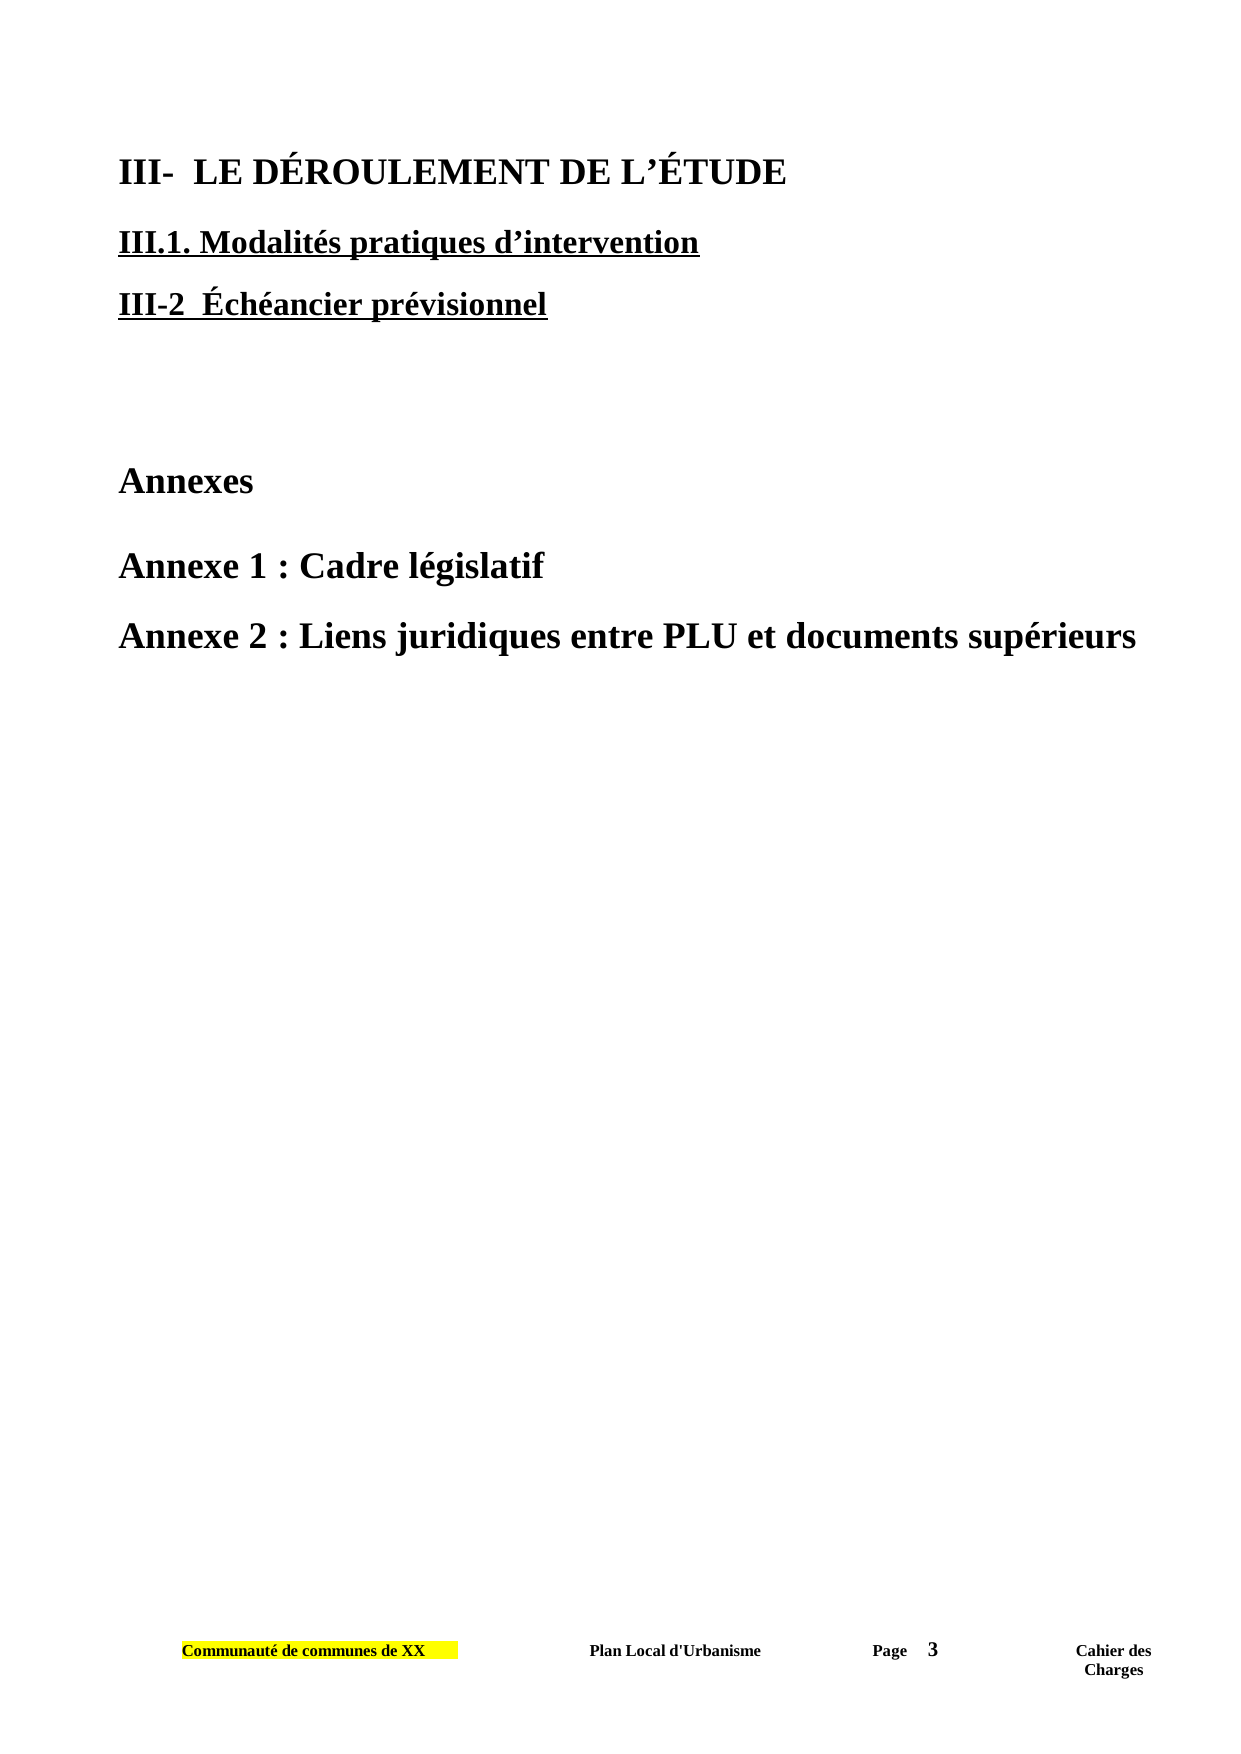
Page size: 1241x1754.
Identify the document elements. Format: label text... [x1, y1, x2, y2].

subtitle Annexes [118, 458, 1152, 501]
subtitle III.1. Modalités pratiques d’intervention [118, 222, 1152, 260]
subtitle III-2 Échéancier prévisionnel [118, 284, 1152, 323]
subtitle III- LE DÉROULEMENT DE L’ÉTUDE [116, 148, 1154, 193]
subtitle Annexe 1 : Cadre législatif [118, 544, 1152, 587]
subtitle Annexe 2 : Liens juridiques entre PLU et documents supérieurs [118, 613, 1152, 656]
